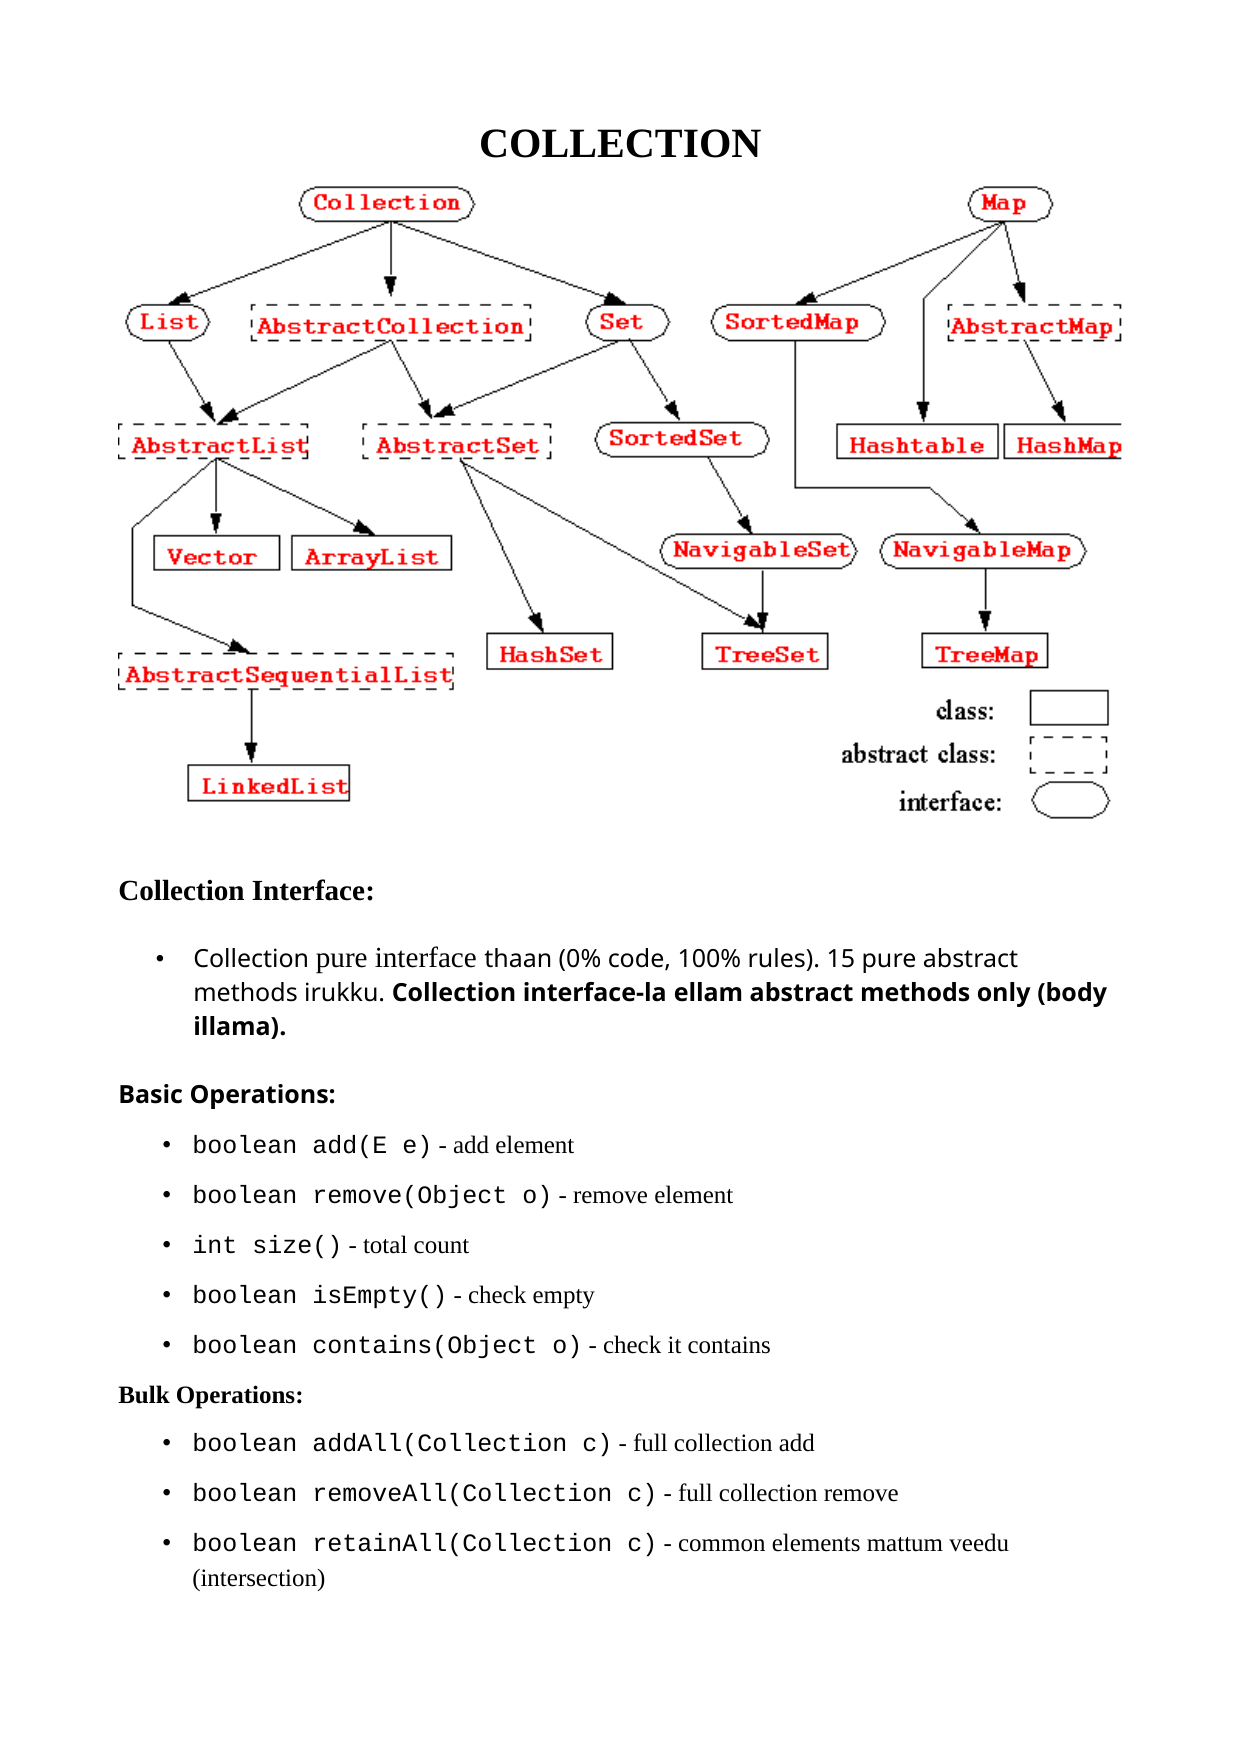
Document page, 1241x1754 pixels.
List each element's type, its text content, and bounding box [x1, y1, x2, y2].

text Bulk Operations: [118, 1380, 1122, 1409]
list boolean retainAll(Collection c) - common elements mattum veedu (intersection) [162, 1528, 1122, 1591]
list Collection pure interface thaan (0% code, 100% rules). 15 pure abstract methods irukku. Collection interface-la ellam abstract methods only (body illama). [156, 940, 1122, 1043]
list boolean contains(Object o) - check it contains [162, 1330, 1122, 1361]
text COLLECTION [118, 118, 1122, 166]
list boolean add(E e) - add element [162, 1130, 1122, 1161]
text Collection Interface: [118, 873, 1122, 906]
picture [118, 166, 1123, 825]
list boolean remove(Object o) - remove element [162, 1180, 1122, 1211]
list int size() - total count [162, 1230, 1122, 1261]
text Basic Operations: [118, 1076, 1122, 1110]
list boolean addAll(Collection c) - full collection add [162, 1428, 1122, 1458]
list boolean isEmpty() - check empty [162, 1280, 1122, 1311]
list boolean removeAll(Collection c) - full collection remove [162, 1478, 1122, 1508]
